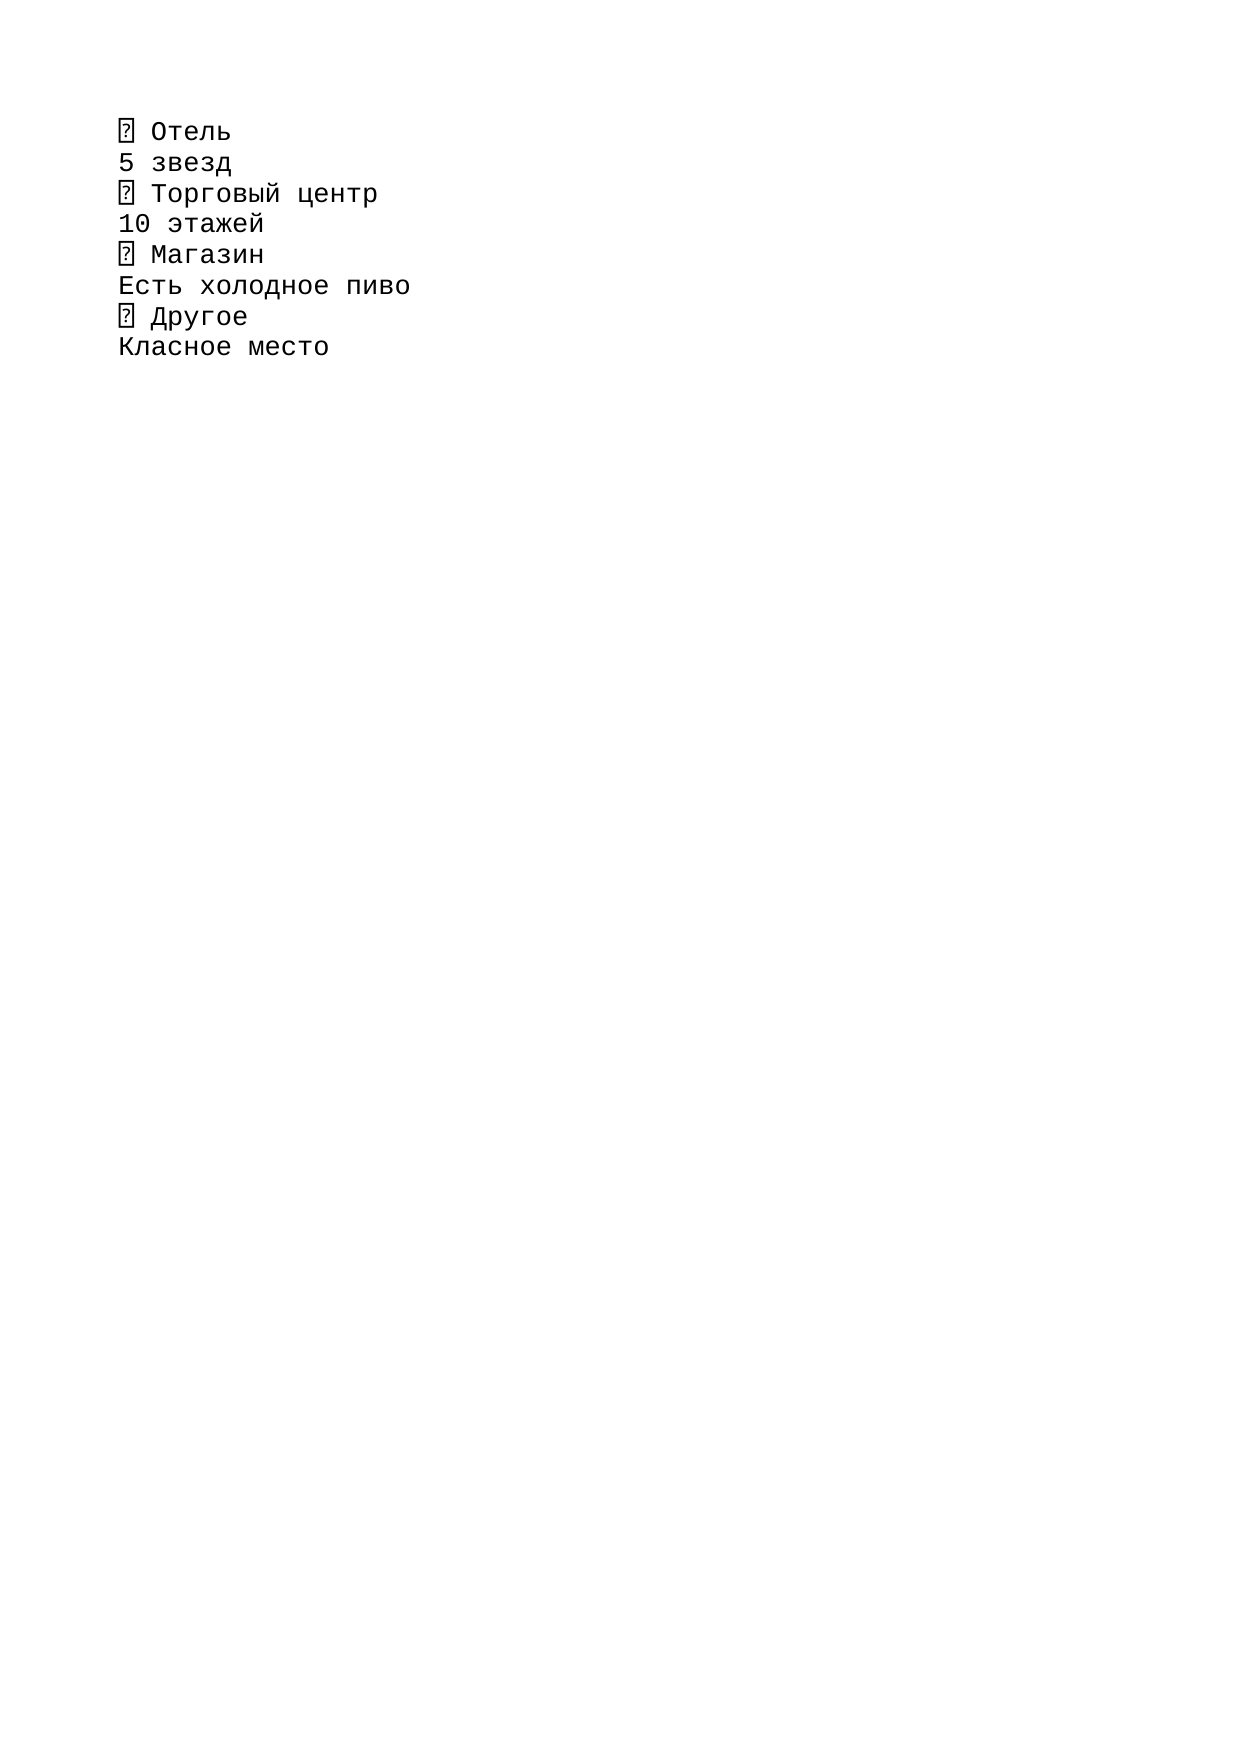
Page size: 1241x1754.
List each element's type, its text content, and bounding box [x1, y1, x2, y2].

text ⍰ Торговый центр [118, 179, 1122, 210]
text 10 этажей [118, 210, 1122, 241]
text ⍰ Другое [118, 302, 1122, 333]
text ⍰ Магазин [118, 241, 1122, 272]
text ⍰ Отель [118, 118, 1122, 149]
text 5 звезд [118, 149, 1122, 179]
text Класное место [118, 333, 1122, 364]
text Есть холодное пиво [118, 272, 1122, 302]
